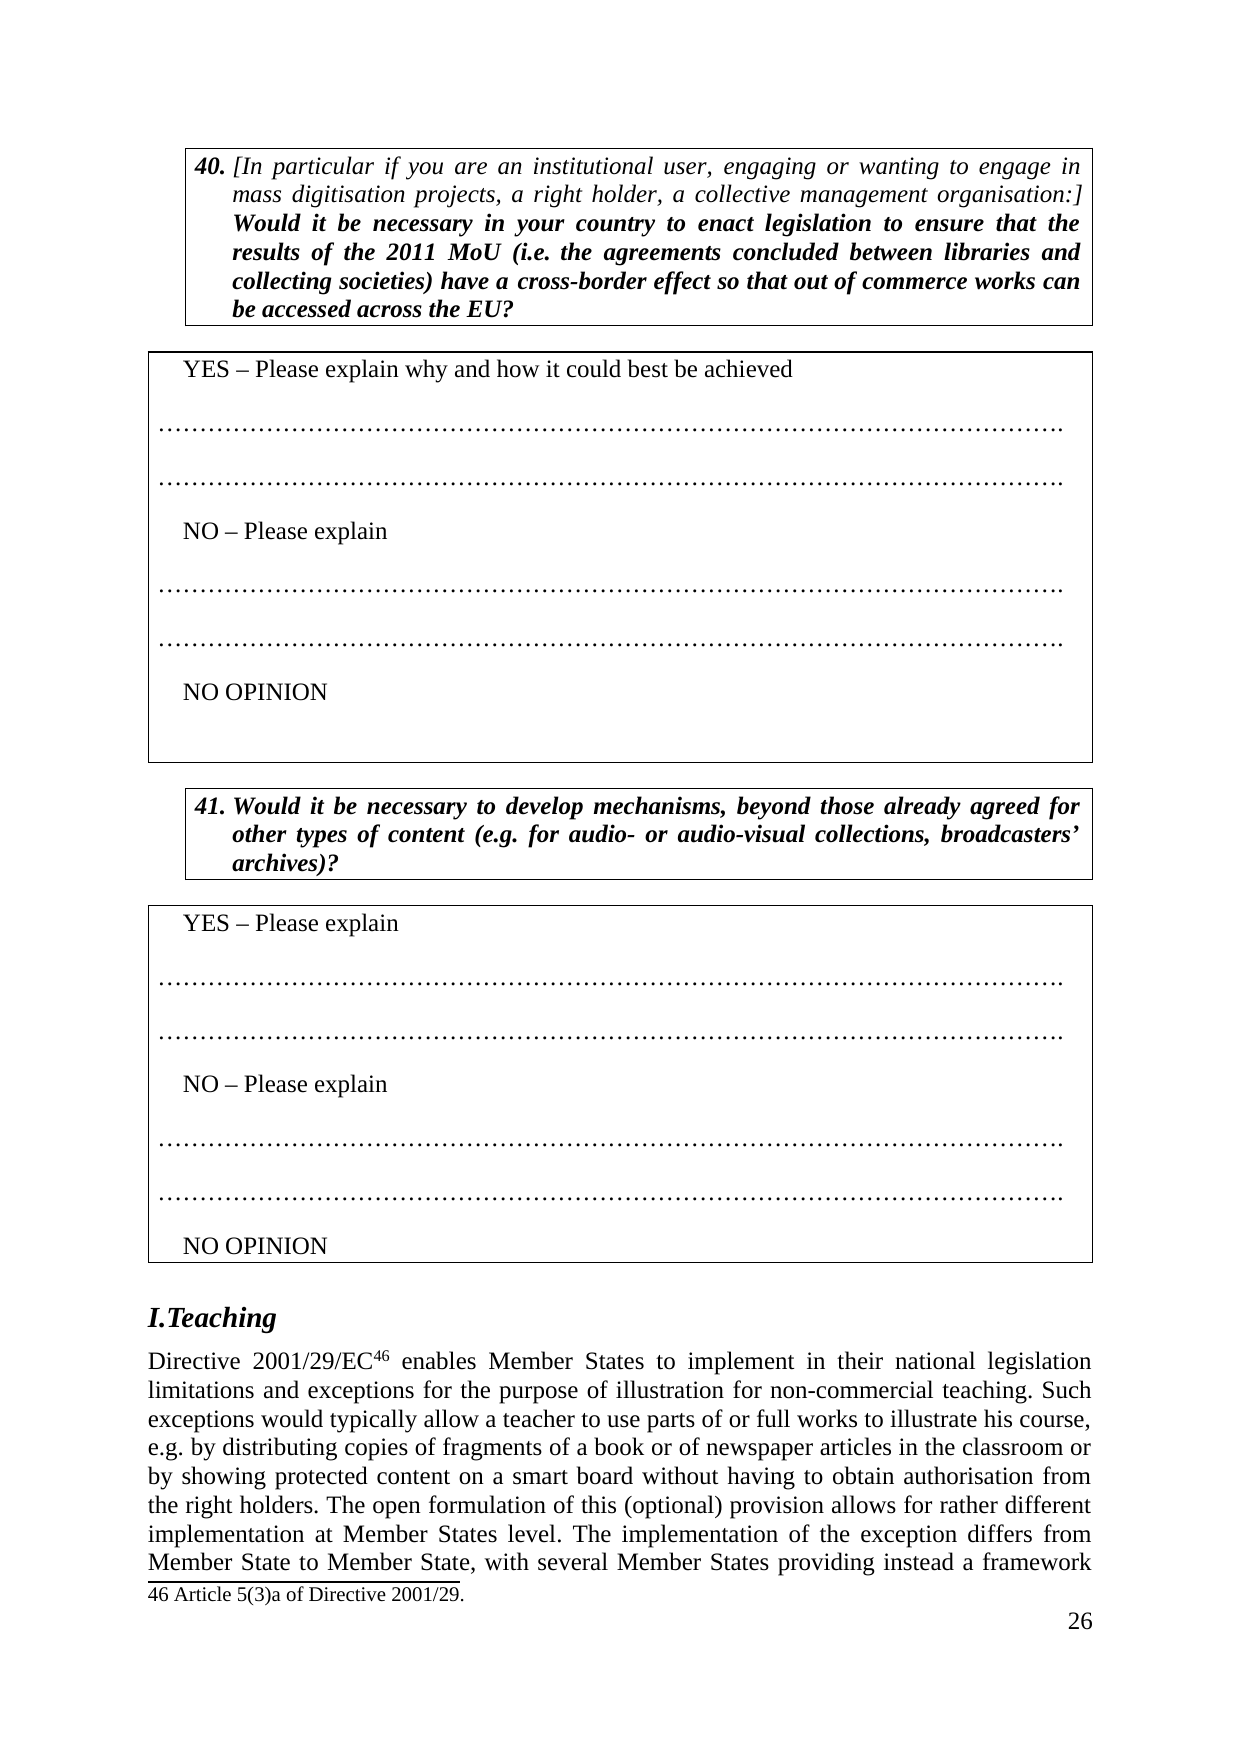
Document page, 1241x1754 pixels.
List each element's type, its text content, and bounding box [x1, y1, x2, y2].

text ………………………………………………………………………………………………. [149, 620, 1092, 652]
text ………………………………………………………………………………………………. [149, 959, 1092, 991]
text ………………………………………………………………………………………………. [149, 459, 1092, 491]
text  YES – Please explain why and how it could best be achieved [149, 353, 1092, 383]
list [In particular if you are an institutional user, engaging or wanting to engage in mass digitisation projects, a right holder, a collective management organisation:] Would it be necessary in your country to enact legislation to ensure that the results of the 2011 MoU (i.e. the agreements concluded between libraries and collecting societies) have a cross-border effect so that out of commerce works can be accessed across the EU? [186, 149, 1092, 325]
text ………………………………………………………………………………………………. [149, 405, 1092, 437]
text Article 5(3)a of Directive 2001/29. [148, 1582, 1093, 1606]
text ………………………………………………………………………………………………. [149, 1174, 1092, 1206]
text ………………………………………………………………………………………………. [149, 1120, 1092, 1152]
text ………………………………………………………………………………………………. [149, 566, 1092, 598]
subtitle Teaching [148, 1300, 1093, 1334]
text Directive 2001/29/EC enables Member States to implement in their national legislation limitations and exceptions for the purpose of illustration for non-commercial teaching. Such exceptions would typically allow a teacher to use parts of or full works to illustrate his course, e.g. by distributing copies of fragments of a book or of newspaper articles in the classroom or by showing protected content on a smart board without having to obtain authorisation from the right holders. The open formulation of this (optional) provision allows for rather different implementation at Member States level. The implementation of the exception differs from Member State to Member State, with several Member States providing instead a framework [148, 1346, 1093, 1576]
text  NO – Please explain [149, 1066, 1092, 1098]
text  NO OPINION [149, 674, 1092, 706]
text  YES – Please explain [149, 906, 1092, 937]
text ………………………………………………………………………………………………. [149, 1013, 1092, 1044]
list Would it be necessary to develop mechanisms, beyond those already agreed for other types of content (e.g. for audio- or audio-visual collections, broadcasters’ archives)? [186, 789, 1092, 879]
text  NO OPINION [149, 1228, 1092, 1262]
text  NO – Please explain [149, 513, 1092, 544]
